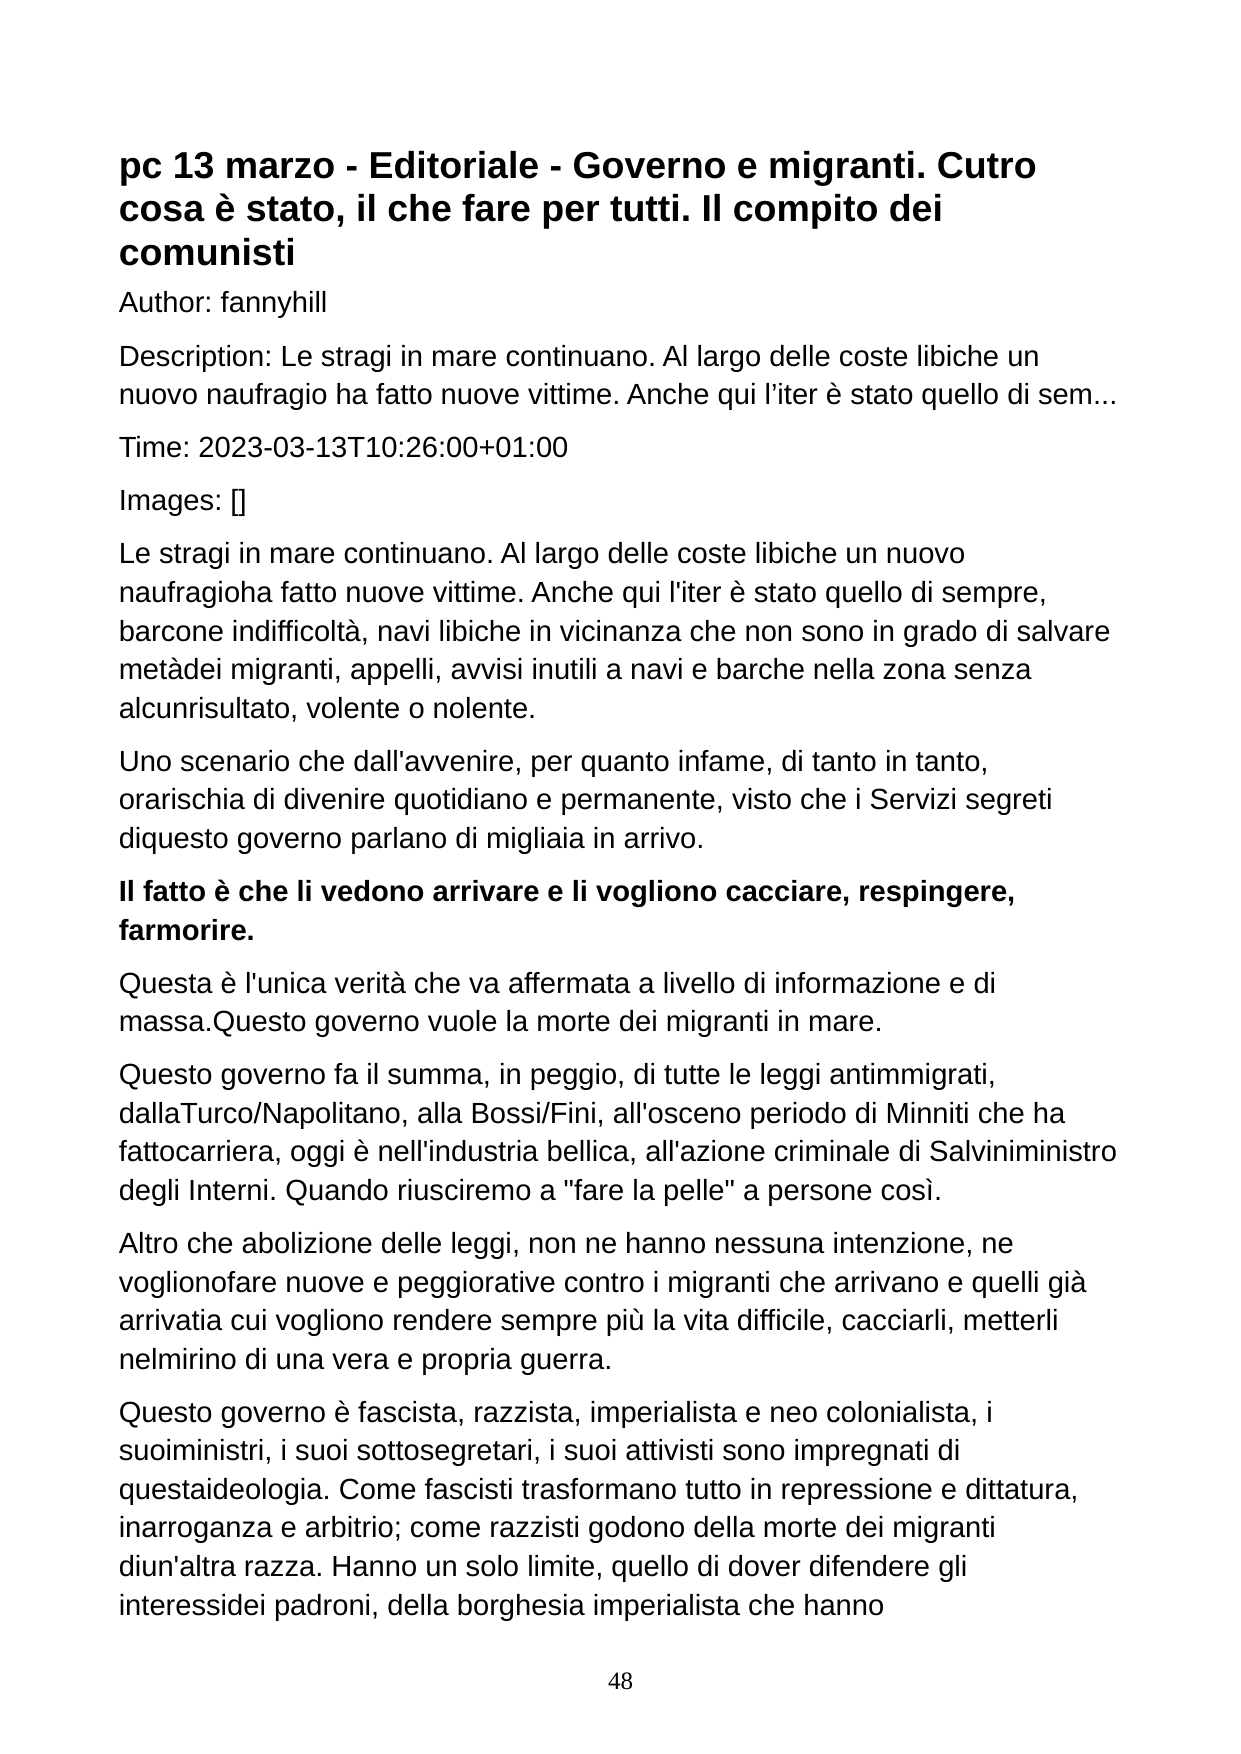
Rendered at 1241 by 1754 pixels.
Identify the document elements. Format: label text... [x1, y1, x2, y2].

text Uno scenario che dall'avvenire, per quanto infame, di tanto in tanto, orarischia di divenire quotidiano e permanente, visto che i Servizi segreti diquesto governo parlano di migliaia in arrivo. [118, 744, 1122, 854]
text Il fatto è che li vedono arrivare e li vogliono cacciare, respingere, farmorire. [118, 874, 1122, 946]
subtitle pc 13 marzo - Editoriale - Governo e migranti. Cutro cosa è stato, il che fare per tutti. Il compito dei comunisti [118, 143, 1122, 273]
text Altro che abolizione delle leggi, non ne hanno nessuna intenzione, ne voglionofare nuove e peggiorative contro i migranti che arrivano e quelli già arrivatia cui vogliono rendere sempre più la vita difficile, cacciarli, metterli nelmirino di una vera e propria guerra. [118, 1226, 1122, 1375]
text Description: Le stragi in mare continuano. Al largo delle coste libiche un nuovo naufragio ha fatto nuove vittime. Anche qui l’iter è stato quello di sem... [118, 338, 1122, 411]
text Questo governo è fascista, razzista, imperialista e neo colonialista, i suoiministri, i suoi sottosegretari, i suoi attivisti sono impregnati di questaideologia. Come fascisti trasformano tutto in repressione e dittatura, inarroganza e arbitrio; come razzisti godono della morte dei migranti diun'altra razza. Hanno un solo limite, quello di dover difendere gli interessidei padroni, della borghesia imperialista che hanno [118, 1395, 1122, 1621]
text Author: fannyhill [118, 285, 1122, 319]
text Time: 2023-03-13T10:26:00+01:00 [118, 430, 1122, 464]
text Questo governo fa il summa, in peggio, di tutte le leggi antimmigrati, dallaTurco/Napolitano, alla Bossi/Fini, all'osceno periodo di Minniti che ha fattocarriera, oggi è nell'industria bellica, all'azione criminale di Salviniministro degli Interni. Quando riusciremo a "fare la pelle" a persone così. [118, 1057, 1122, 1206]
text Questa è l'unica verità che va affermata a livello di informazione e di massa.Questo governo vuole la morte dei migranti in mare. [118, 966, 1122, 1038]
text Images: [] [118, 483, 1122, 517]
text Le stragi in mare continuano. Al largo delle coste libiche un nuovo naufragioha fatto nuove vittime. Anche qui l'iter è stato quello di sempre, barcone indifficoltà, navi libiche in vicinanza che non sono in grado di salvare metàdei migranti, appelli, avvisi inutili a navi e barche nella zona senza alcunrisultato, volente o nolente. [118, 536, 1122, 724]
